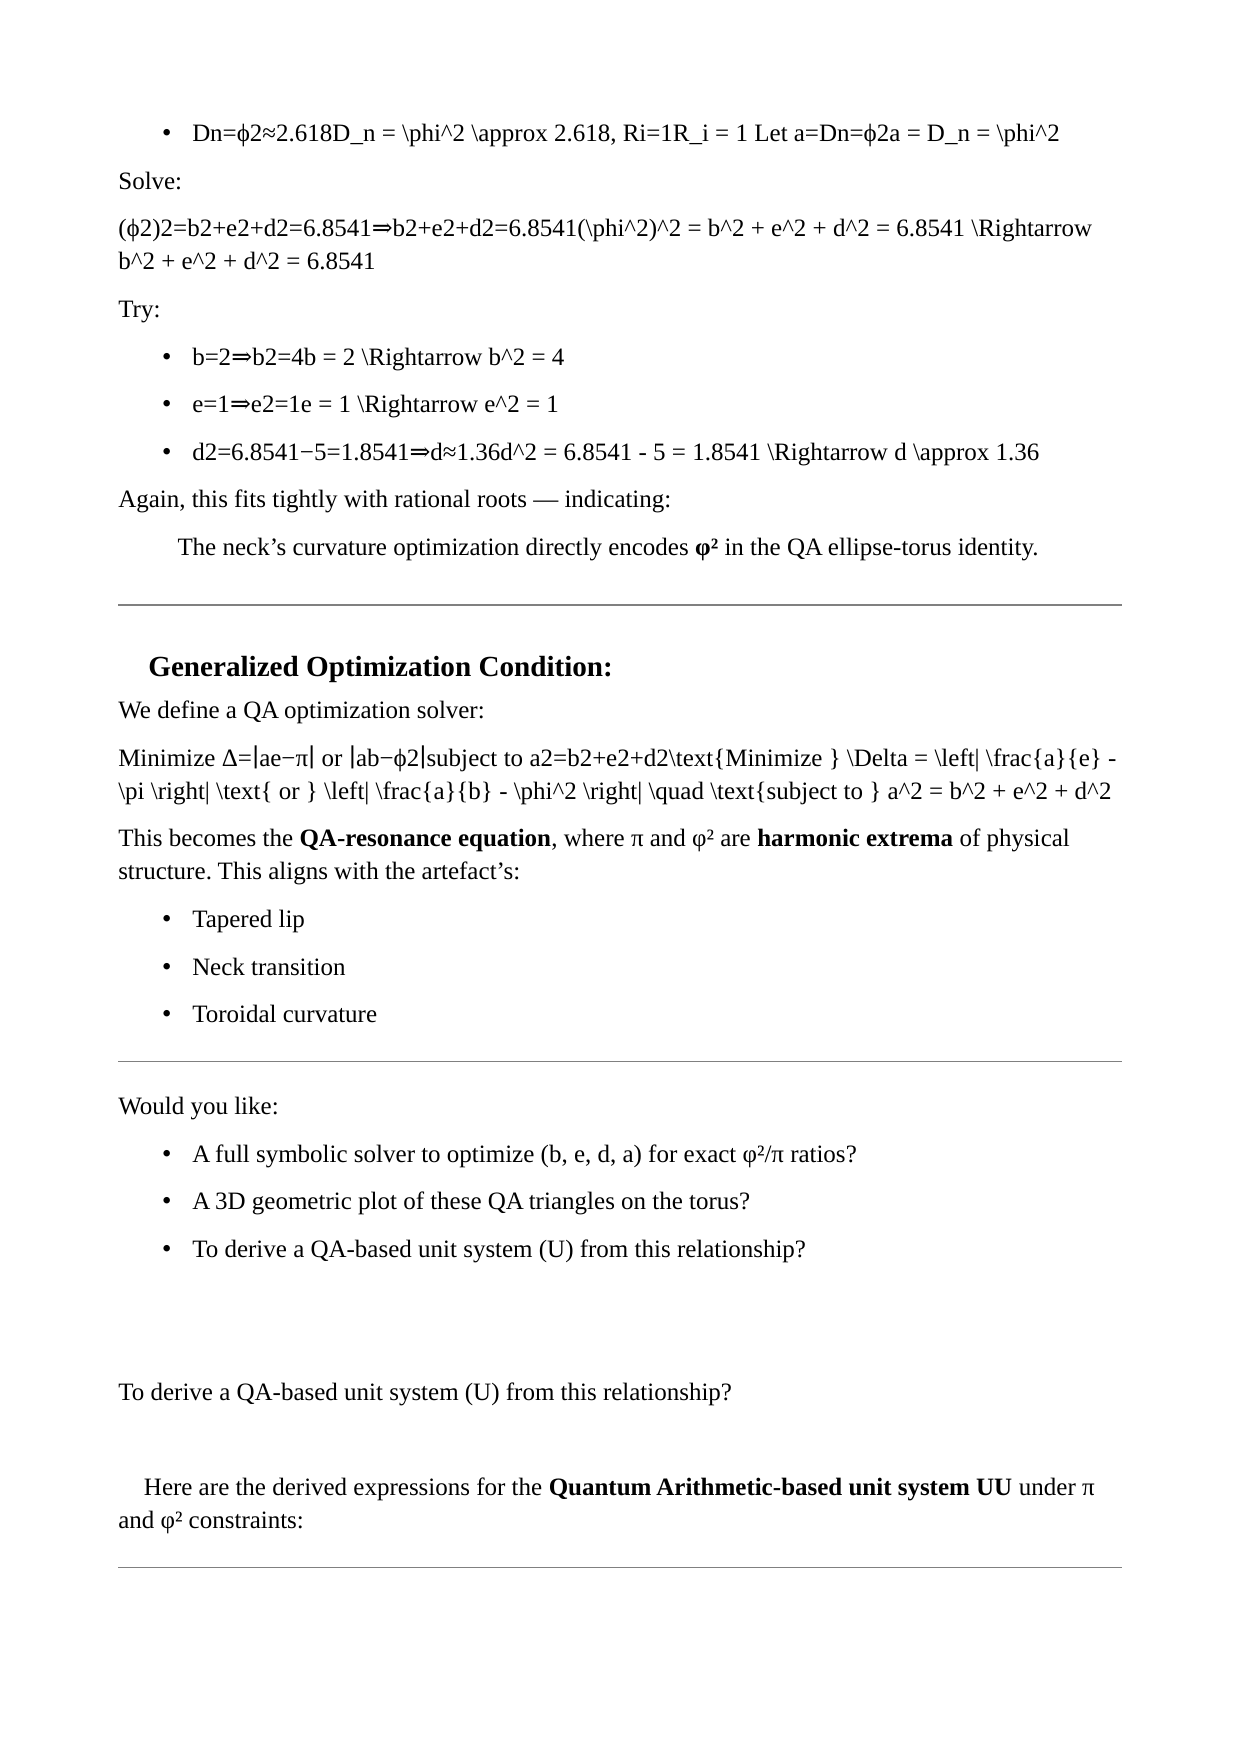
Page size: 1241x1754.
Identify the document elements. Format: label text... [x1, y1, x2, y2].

text (ϕ2)2=b2+e2+d2=6.8541⇒b2+e2+d2=6.8541(\phi^2)^2 = b^2 + e^2 + d^2 = 6.8541 \Rightarrow b^2 + e^2 + d^2 = 6.8541 [118, 213, 1122, 275]
list e=1⇒e2=1e = 1 \Rightarrow e^2 = 1 [162, 389, 1122, 418]
list Tapered lip [162, 904, 1122, 933]
text Again, this fits tightly with rational roots — indicating: [118, 484, 1122, 513]
list A full symbolic solver to optimize (b, e, d, a) for exact φ²/π ratios? [162, 1139, 1122, 1167]
text Minimize Δ=∣ae−π∣ or ∣ab−ϕ2∣subject to a2=b2+e2+d2\text{Minimize } \Delta = \left| \frac{a}{e} - \pi \right| \text{ or } \left| \frac{a}{b} - \phi^2 \right| \quad \text{subject to } a^2 = b^2 + e^2 + d^2 [118, 743, 1122, 804]
list Neck transition [162, 952, 1122, 980]
list b=2⇒b2=4b = 2 \Rightarrow b^2 = 4 [162, 342, 1122, 370]
list To derive a QA-based unit system (U) from this relationship? [162, 1234, 1122, 1263]
text To derive a QA-based unit system (U) from this relationship? [118, 1377, 1122, 1405]
list A 3D geometric plot of these QA triangles on the torus? [162, 1186, 1122, 1215]
text Solve: [118, 166, 1122, 194]
list Toroidal curvature [162, 999, 1122, 1028]
text This becomes the QA-resonance equation, where π and φ² are harmonic extrema of physical structure. This aligns with the artefact’s: [118, 823, 1122, 885]
text ✅ Here are the derived expressions for the Quantum Arithmetic-based unit system UU under π and φ² constraints: [118, 1472, 1122, 1534]
text We define a QA optimization solver: [118, 695, 1122, 724]
text The neck’s curvature optimization directly encodes φ² in the QA ellipse-torus identity. [177, 532, 1063, 561]
list Dn=ϕ2≈2.618D_n = \phi^2 \approx 2.618, Ri=1R_i = 1 Let a=Dn=ϕ2a = D_n = \phi^2 [162, 118, 1122, 147]
text Would you like: [118, 1091, 1122, 1120]
subtitle 🔁 Generalized Optimization Condition: [118, 649, 1122, 683]
text Try: [118, 294, 1122, 323]
list d2=6.8541−5=1.8541⇒d≈1.36d^2 = 6.8541 - 5 = 1.8541 \Rightarrow d \approx 1.36 [162, 437, 1122, 466]
